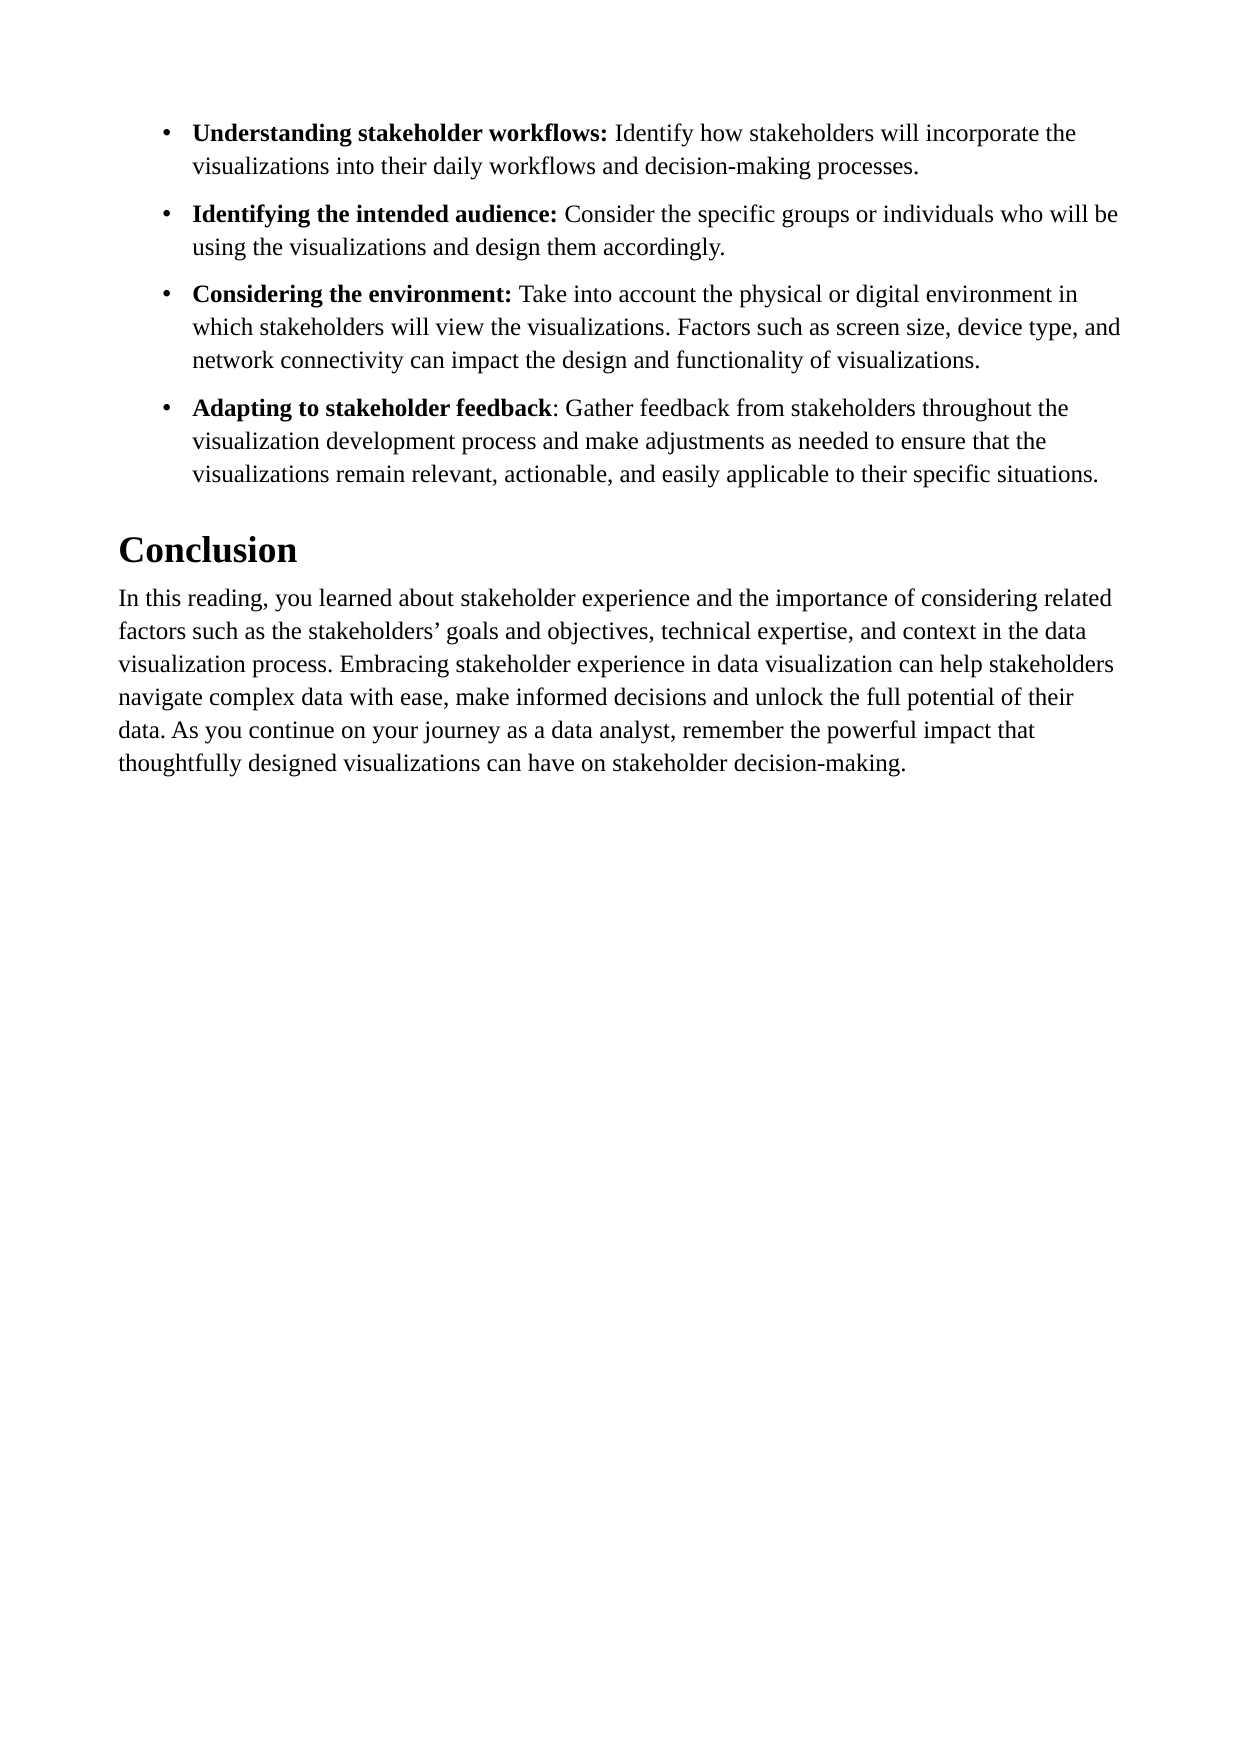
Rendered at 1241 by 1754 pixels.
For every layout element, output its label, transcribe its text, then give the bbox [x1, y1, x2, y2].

subtitle Conclusion [118, 527, 1122, 571]
list Adapting to stakeholder feedback: Gather feedback from stakeholders throughout the visualization development process and make adjustments as needed to ensure that the visualizations remain relevant, actionable, and easily applicable to their specific situations. [162, 393, 1122, 488]
list Identifying the intended audience: Consider the specific groups or individuals who will be using the visualizations and design them accordingly. [162, 199, 1122, 261]
list Understanding stakeholder workflows: Identify how stakeholders will incorporate the visualizations into their daily workflows and decision-making processes. [162, 118, 1122, 180]
text In this reading, you learned about stakeholder experience and the importance of considering related factors such as the stakeholders’ goals and objectives, technical expertise, and context in the data visualization process. Embracing stakeholder experience in data visualization can help stakeholders navigate complex data with ease, make informed decisions and unlock the full potential of their data. As you continue on your journey as a data analyst, remember the powerful impact that thoughtfully designed visualizations can have on stakeholder decision-making. [118, 583, 1122, 777]
list Considering the environment: Take into account the physical or digital environment in which stakeholders will view the visualizations. Factors such as screen size, device type, and network connectivity can impact the design and functionality of visualizations. [162, 279, 1122, 374]
